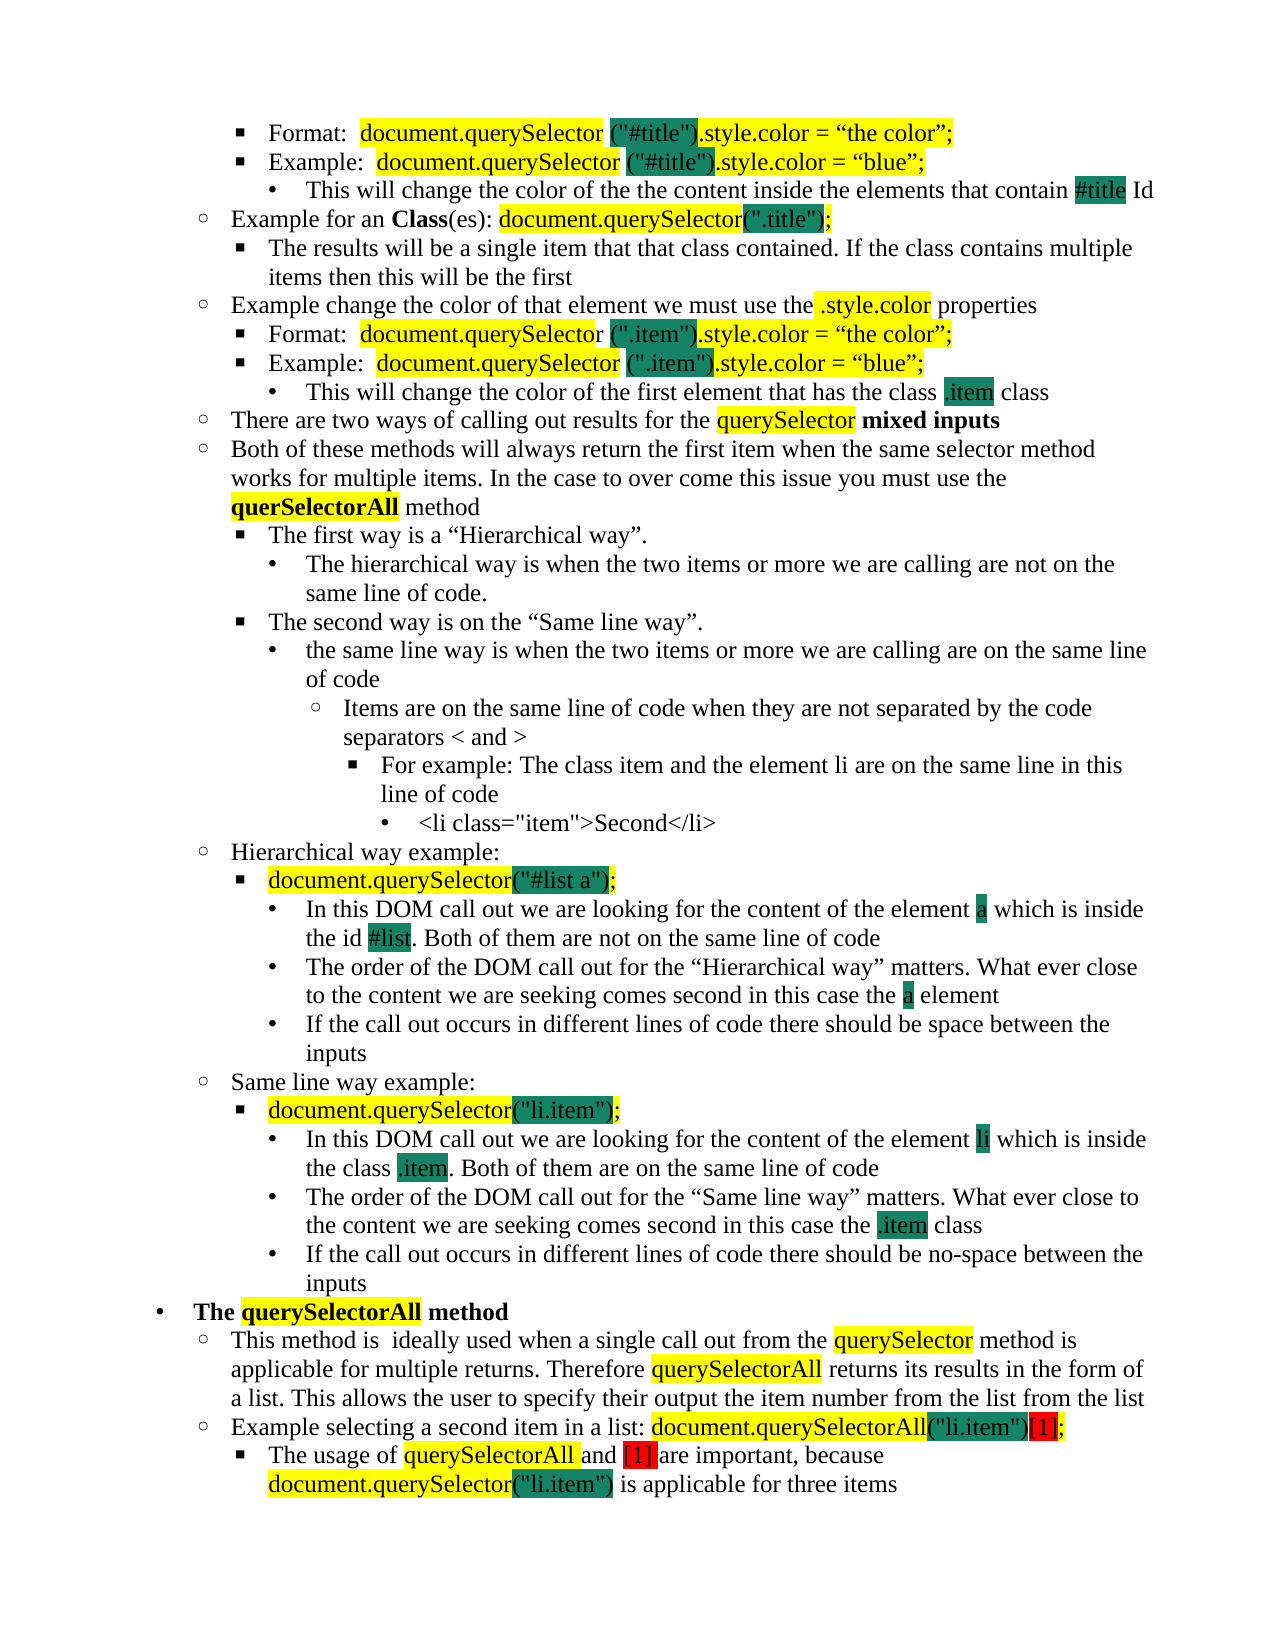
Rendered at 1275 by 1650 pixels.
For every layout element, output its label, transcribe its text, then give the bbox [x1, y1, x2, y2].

list If the call out occurs in different lines of code there should be no-space between the inputs [268, 1239, 1157, 1297]
list This will change the color of the first element that has the class .item class [268, 377, 1157, 406]
list Example change the color of that element we must use the .style.color properties [193, 291, 1157, 319]
list Both of these methods will always return the first item when the same selector method works for multiple items. In the case to over come this issue you must use the querSelectorAll method [193, 434, 1157, 521]
list Items are on the same line of code when they are not separated by the code separators < and > [306, 693, 1157, 751]
list <li class="item">Second</li> [381, 808, 1157, 837]
list In this DOM call out we are looking for the content of the element a which is inside the id #list. Both of them are not on the same line of code [268, 894, 1157, 952]
list The results will be a single item that that class contained. If the class contains multiple items then this will be the first [231, 233, 1157, 291]
list Format: document.querySelector ("#title").style.color = “the color”; [231, 118, 1157, 147]
list Example for an Class(es): document.querySelector(".title"); [193, 204, 1157, 233]
list Example: document.querySelector (".item").style.color = “blue”; [231, 348, 1157, 377]
list In this DOM call out we are looking for the content of the element li which is inside the class .item. Both of them are on the same line of code [268, 1124, 1157, 1182]
list The usage of querySelectorAll and [1] are important, because document.querySelector("li.item") is applicable for three items [231, 1441, 1157, 1498]
list Format: document.querySelector (".item").style.color = “the color”; [231, 319, 1157, 348]
list Hierarchical way example: [193, 837, 1157, 866]
list the same line way is when the two items or more we are calling are on the same line of code [268, 636, 1157, 693]
list document.querySelector("li.item"); [231, 1096, 1157, 1124]
list There are two ways of calling out results for the querySelector mixed inputs [193, 406, 1157, 434]
list This method is ideally used when a single call out from the querySelector method is applicable for multiple returns. Therefore querySelectorAll returns its results in the form of a list. This allows the user to specify their output the item number from the list from the list [193, 1326, 1157, 1412]
list The order of the DOM call out for the “Same line way” matters. What ever close to the content we are seeking comes second in this case the .item class [268, 1182, 1157, 1239]
list Example: document.querySelector ("#title").style.color = “blue”; [231, 147, 1157, 176]
list The first way is a “Hierarchical way”. [231, 521, 1157, 549]
list The order of the DOM call out for the “Hierarchical way” matters. What ever close to the content we are seeking comes second in this case the a element [268, 952, 1157, 1009]
list The querySelectorAll method [156, 1297, 1157, 1326]
list The hierarchical way is when the two items or more we are calling are not on the same line of code. [268, 549, 1157, 607]
list Same line way example: [193, 1067, 1157, 1096]
list The second way is on the “Same line way”. [231, 607, 1157, 636]
list For example: The class item and the element li are on the same line in this line of code [343, 751, 1157, 808]
list If the call out occurs in different lines of code there should be space between the inputs [268, 1009, 1157, 1067]
list Example selecting a second item in a list: document.querySelectorAll("li.item")[1]; [193, 1412, 1157, 1441]
list This will change the color of the the content inside the elements that contain #title Id [268, 176, 1157, 204]
list document.querySelector("#list a"); [231, 866, 1157, 894]
